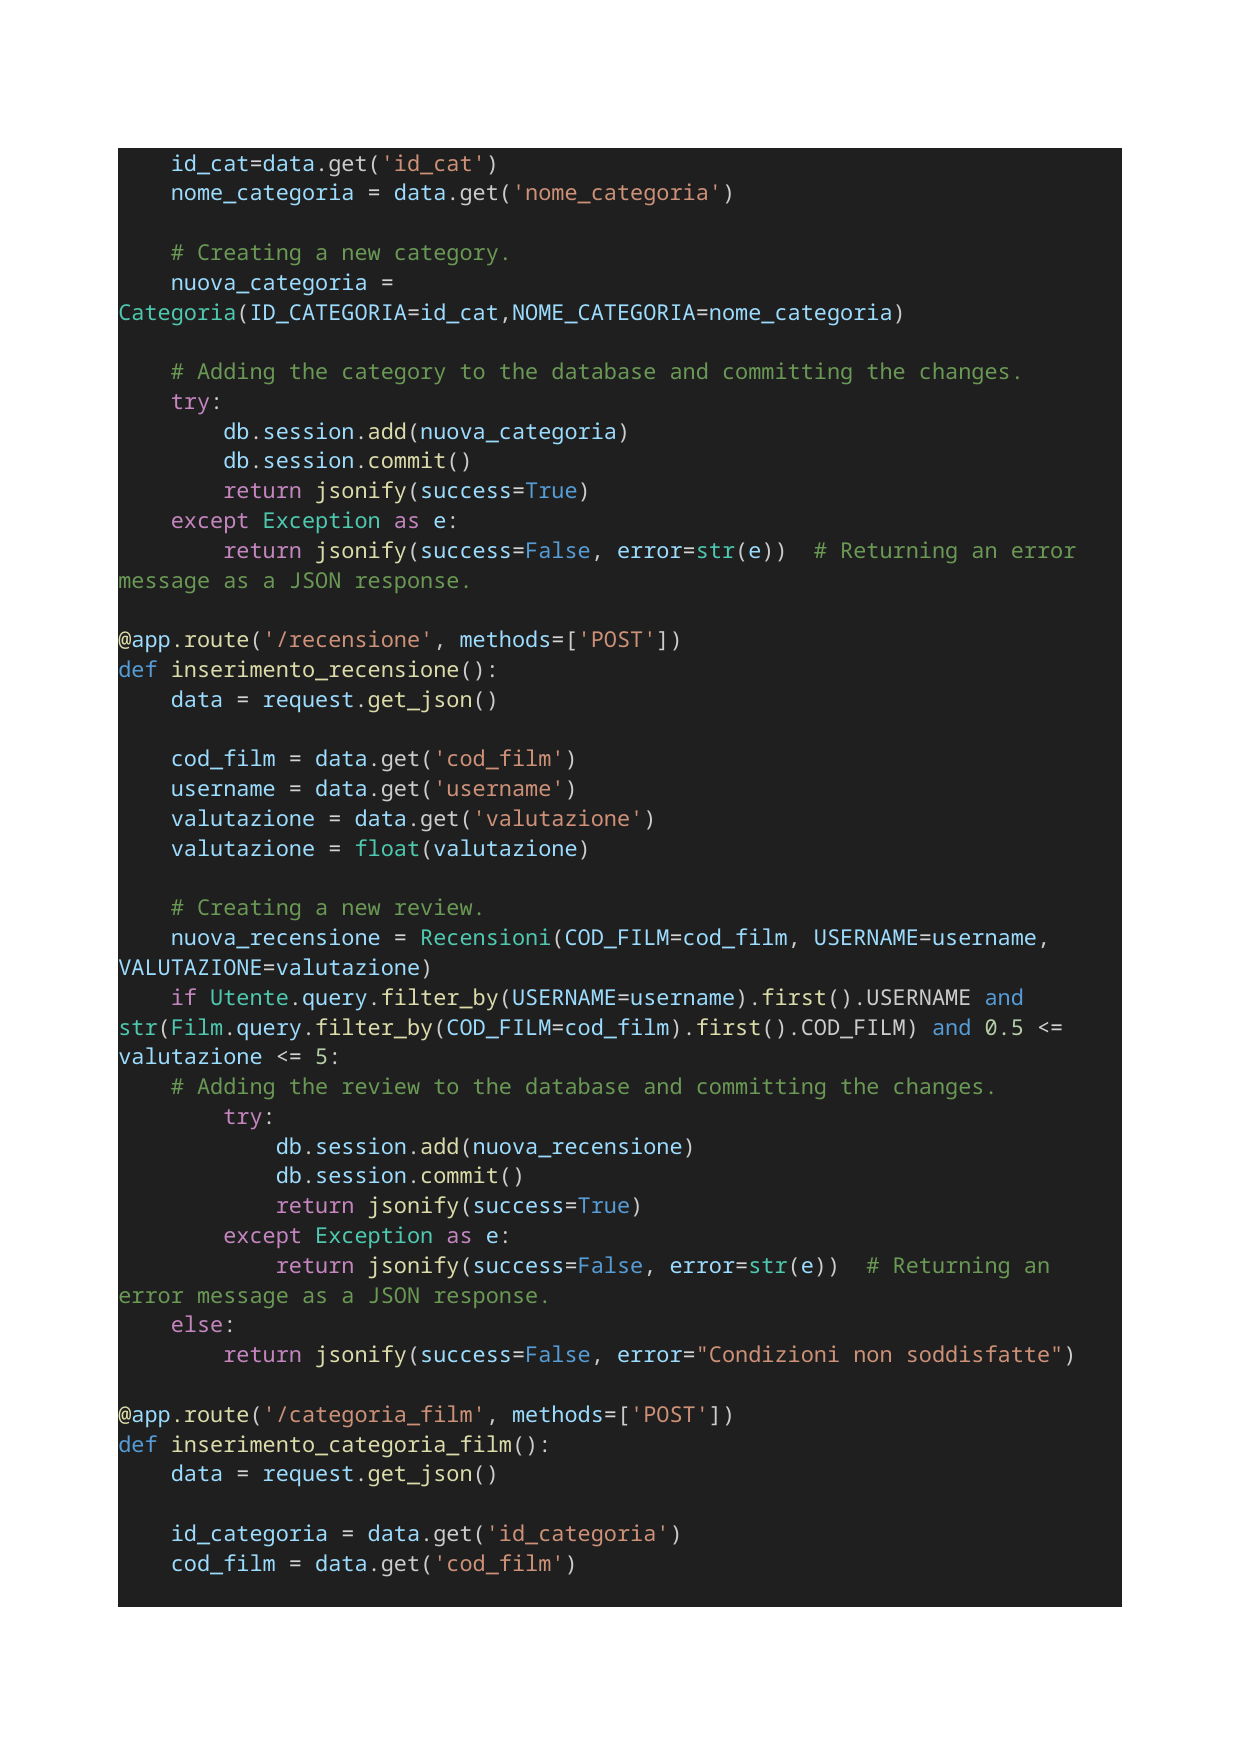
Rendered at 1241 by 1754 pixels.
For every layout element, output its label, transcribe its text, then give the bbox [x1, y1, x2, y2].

text def inserimento_categoria_film(): [118, 1429, 1122, 1458]
text cod_film = data.get('cod_film') [118, 1548, 1122, 1578]
text username = data.get('username') [118, 773, 1122, 803]
text try: [118, 386, 1122, 416]
text # Creating a new category. [118, 237, 1122, 267]
text nuova_categoria = Categoria(ID_CATEGORIA=id_cat,NOME_CATEGORIA=nome_categoria) [118, 267, 1122, 326]
text id_categoria = data.get('id_categoria') [118, 1518, 1122, 1548]
text data = request.get_json() [118, 1458, 1122, 1488]
text except Exception as e: [118, 505, 1122, 535]
text return jsonify(success=False, error=str(e)) # Returning an error message as a JSON response. [118, 535, 1122, 594]
text # Adding the review to the database and committing the changes. [118, 1071, 1122, 1101]
text except Exception as e: [118, 1220, 1122, 1250]
text try: [118, 1101, 1122, 1131]
text else: [118, 1309, 1122, 1339]
text id_cat=data.get('id_cat') [118, 148, 1122, 177]
text valutazione = data.get('valutazione') [118, 803, 1122, 833]
text return jsonify(success=False, error=str(e)) # Returning an error message as a JSON response. [118, 1250, 1122, 1309]
text if Utente.query.filter_by(USERNAME=username).first().USERNAME and str(Film.query.filter_by(COD_FILM=cod_film).first().COD_FILM) and 0.5 <= valutazione <= 5: [118, 982, 1122, 1071]
text db.session.commit() [118, 1161, 1122, 1190]
text return jsonify(success=True) [118, 1190, 1122, 1220]
text return jsonify(success=True) [118, 475, 1122, 505]
text @app.route('/recensione', methods=['POST']) [118, 624, 1122, 654]
text @app.route('/categoria_film', methods=['POST']) [118, 1399, 1122, 1429]
text # Adding the category to the database and committing the changes. [118, 356, 1122, 386]
text return jsonify(success=False, error="Condizioni non soddisfatte") [118, 1339, 1122, 1369]
text valutazione = float(valutazione) [118, 833, 1122, 863]
text db.session.add(nuova_categoria) [118, 416, 1122, 446]
text db.session.add(nuova_recensione) [118, 1131, 1122, 1161]
text cod_film = data.get('cod_film') [118, 743, 1122, 773]
text db.session.commit() [118, 446, 1122, 475]
text nome_categoria = data.get('nome_categoria') [118, 177, 1122, 207]
text nuova_recensione = Recensioni(COD_FILM=cod_film, USERNAME=username, VALUTAZIONE=valutazione) [118, 922, 1122, 982]
text # Creating a new review. [118, 892, 1122, 922]
text def inserimento_recensione(): [118, 654, 1122, 684]
text data = request.get_json() [118, 684, 1122, 714]
